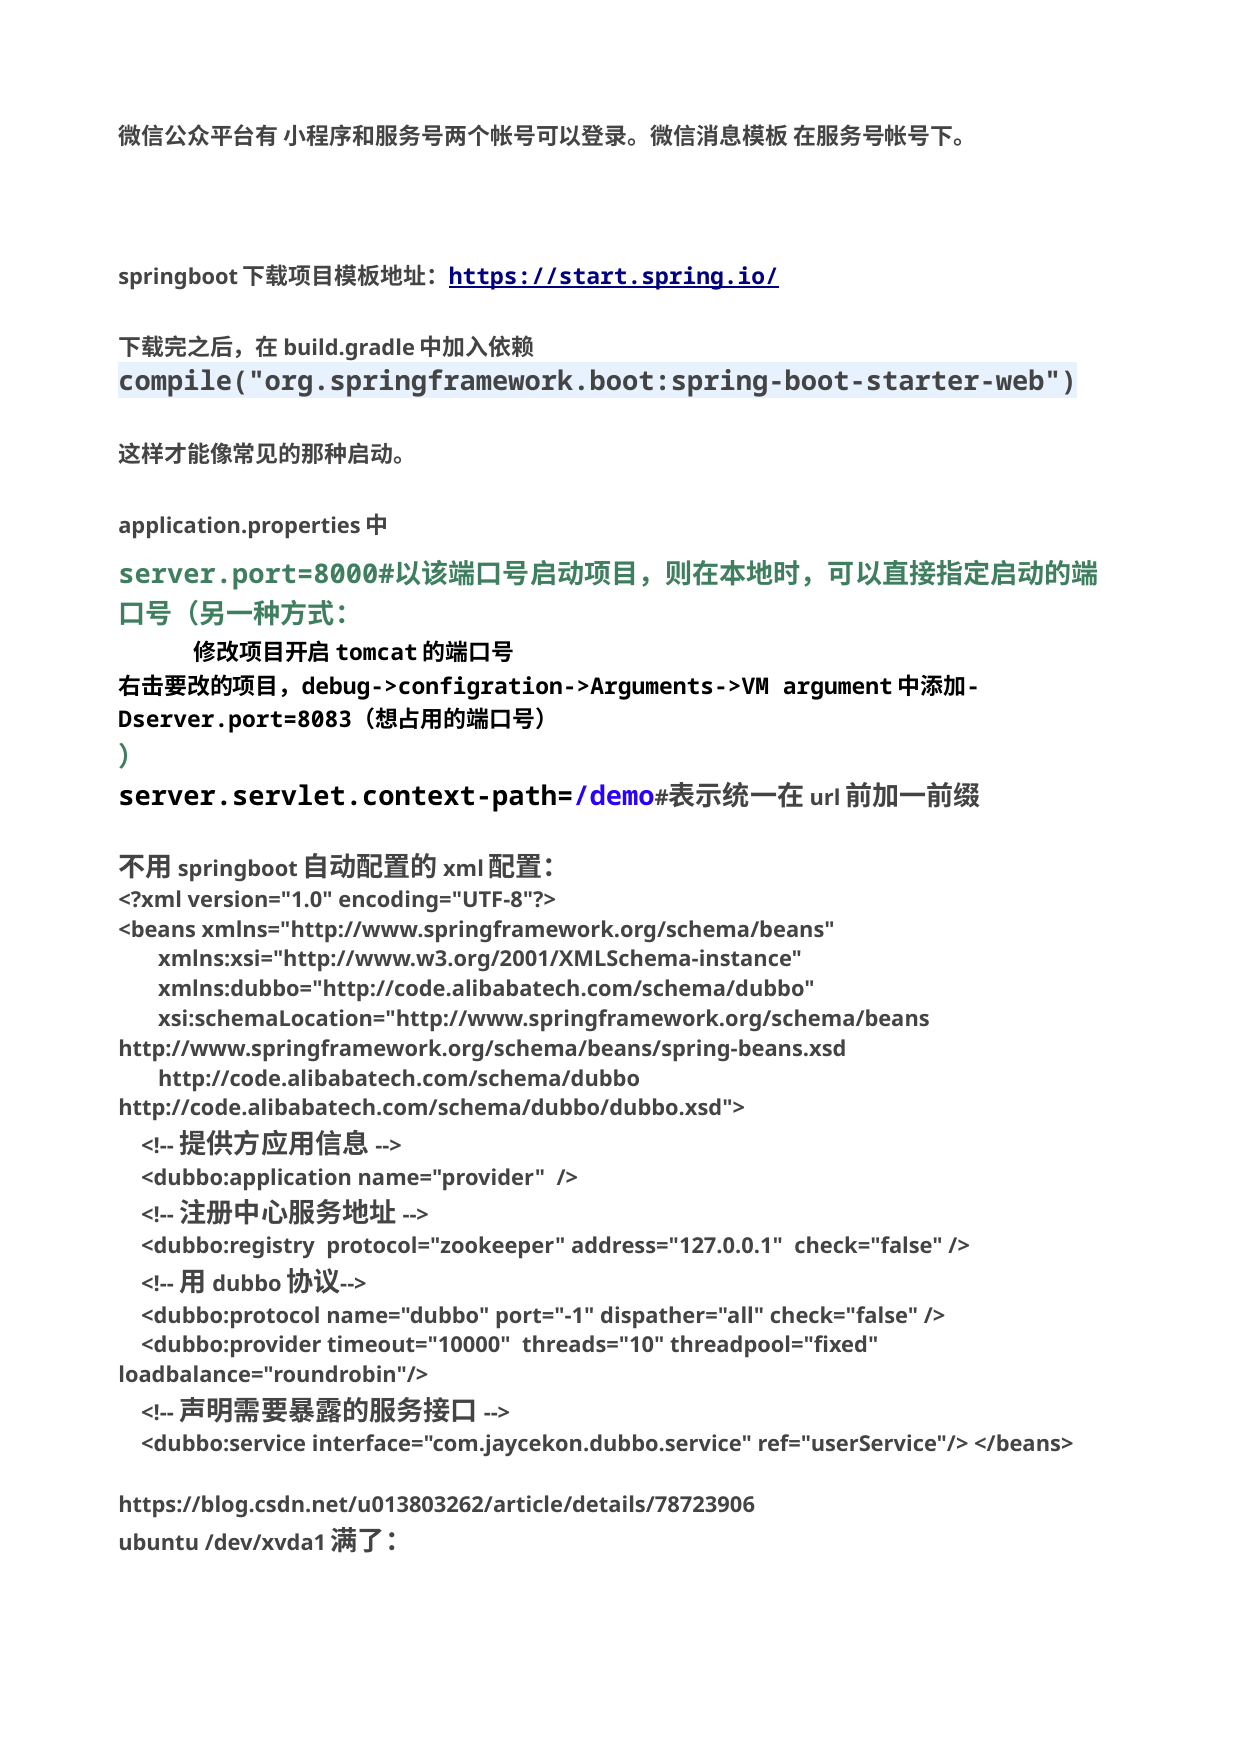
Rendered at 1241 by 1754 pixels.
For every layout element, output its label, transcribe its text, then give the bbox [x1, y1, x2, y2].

text xmlns:xsi="http://www.w3.org/2001/XMLSchema-instance" [118, 943, 1122, 973]
subtitle application.properties中 [118, 507, 1122, 540]
subtitle 微信公众平台有 小程序和服务号两个帐号可以登录。微信消息模板 在服务号帐号下。 [118, 118, 1122, 151]
text xmlns:dubbo="http://code.alibabatech.com/schema/dubbo" [118, 973, 1122, 1003]
subtitle 这样才能像常见的那种启动。 [118, 436, 1122, 469]
text xsi:schemaLocation="http://www.springframework.org/schema/beans http://www.springframework.org/schema/beans/spring-beans.xsd [118, 1003, 1122, 1063]
text 不用springboot自动配置的xml配置： [118, 844, 1122, 884]
text <!-- 用dubbo协议--> [118, 1260, 1122, 1299]
subtitle 下载完之后，在build.gradle中加入依赖compile("org.springframework.boot:spring-boot-starter-web") [118, 328, 1122, 398]
text 修改项目开启tomcat的端口号 [118, 631, 1122, 668]
subtitle springboot下载项目模板地址：https://start.spring.io/ [118, 258, 1122, 291]
text server.servlet.context-path=/demo#表示统一在url前加一前缀 [118, 774, 1122, 813]
text ubuntu /dev/xvda1满了： [118, 1519, 1122, 1558]
text <dubbo:protocol name="dubbo" port="-1" dispather="all" check="false" /> [118, 1299, 1122, 1329]
text <dubbo:application name="provider" /> [118, 1161, 1122, 1191]
text https://blog.csdn.net/u013803262/article/details/78723906 [118, 1489, 1122, 1519]
text 右击要改的项目，debug->configration->Arguments->VM argument中添加-Dserver.port=8083（想占用的端口号） [118, 668, 1122, 735]
text ） [118, 735, 1122, 774]
text <?xml version="1.0" encoding="UTF-8"?> [118, 884, 1122, 914]
text <!-- 注册中心服务地址 --> [118, 1191, 1122, 1231]
text server.port=8000#以该端口号启动项目，则在本地时，可以直接指定启动的端口号（另一种方式： [118, 552, 1122, 631]
text <dubbo:provider timeout="10000" threads="10" threadpool="fixed" loadbalance="roundrobin"/> [118, 1329, 1122, 1389]
text <dubbo:service interface="com.jaycekon.dubbo.service" ref="userService"/> </beans> [118, 1428, 1122, 1458]
text <!-- 提供方应用信息 --> [118, 1122, 1122, 1161]
text http://code.alibabatech.com/schema/dubbo http://code.alibabatech.com/schema/dubbo/dubbo.xsd"> [118, 1063, 1122, 1122]
text <dubbo:registry protocol="zookeeper" address="127.0.0.1" check="false" /> [118, 1231, 1122, 1260]
text <beans xmlns="http://www.springframework.org/schema/beans" [118, 914, 1122, 943]
text <!-- 声明需要暴露的服务接口 --> [118, 1389, 1122, 1428]
